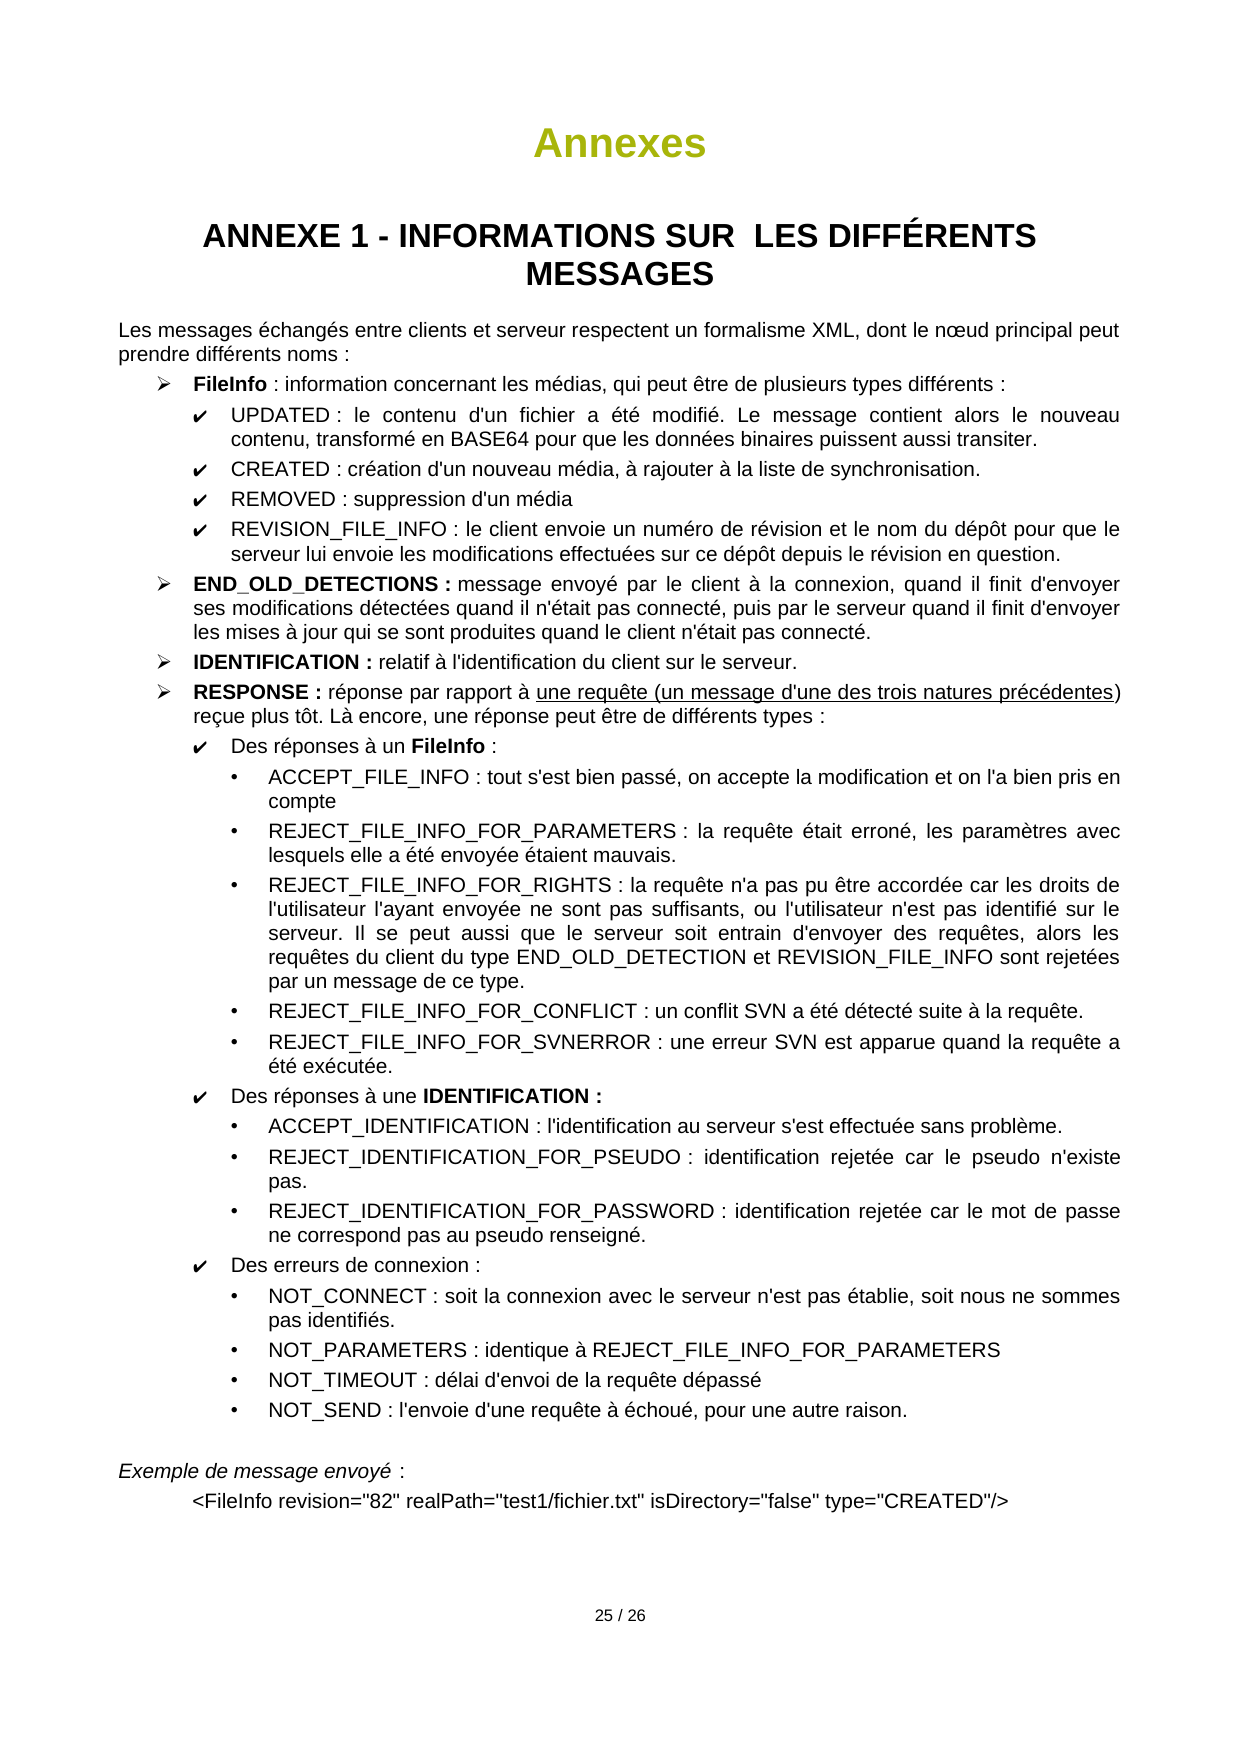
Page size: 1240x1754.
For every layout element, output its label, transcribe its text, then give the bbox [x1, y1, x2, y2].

list IDENTIFICATION : relatif à l'identification du client sur le serveur. [156, 650, 1121, 674]
list RESPONSE : réponse par rapport à une requête (un message d'une des trois natures précédentes) reçue plus tôt. Là encore, une réponse peut être de différents types : [156, 680, 1121, 728]
list UPDATED : le contenu d'un fichier a été modifié. Le message contient alors le nouveau contenu, transformé en BASE64 pour que les données binaires puissent aussi transiter. [193, 402, 1121, 450]
list ACCEPT_IDENTIFICATION : l'identification au serveur s'est effectuée sans problème. [231, 1114, 1121, 1138]
list Des erreurs de connexion : [193, 1253, 1121, 1277]
list REJECT_FILE_INFO_FOR_PARAMETERS : la requête était erroné, les paramètres avec lesquels elle a été envoyée étaient mauvais. [231, 819, 1121, 867]
text Les messages échangés entre clients et serveur respectent un formalisme XML, dont le nœud principal peut prendre différents noms : [118, 318, 1121, 366]
list NOT_CONNECT : soit la connexion avec le serveur n'est pas établie, soit nous ne sommes pas identifiés. [231, 1283, 1121, 1331]
subtitle Annexes [118, 118, 1121, 166]
list NOT_PARAMETERS : identique à REJECT_FILE_INFO_FOR_PARAMETERS [231, 1338, 1121, 1362]
list REMOVED : suppression d'un média [193, 487, 1121, 511]
list REVISION_FILE_INFO : le client envoie un numéro de révision et le nom du dépôt pour que le serveur lui envoie les modifications effectuées sur ce dépôt depuis le révision en question. [193, 517, 1121, 565]
list REJECT_IDENTIFICATION_FOR_PASSWORD : identification rejetée car le mot de passe ne correspond pas au pseudo renseigné. [231, 1199, 1121, 1247]
list CREATED : création d'un nouveau média, à rajouter à la liste de synchronisation. [193, 457, 1121, 481]
list FileInfo : information concernant les médias, qui peut être de plusieurs types différents : [156, 372, 1121, 396]
text <FileInfo revision="82" realPath="test1/fichier.txt" isDirectory="false" type="CREATED"/> [118, 1489, 1121, 1513]
list REJECT_FILE_INFO_FOR_CONFLICT : un conflit SVN a été détecté suite à la requête. [231, 999, 1121, 1023]
list Des réponses à un FileInfo : [193, 734, 1121, 758]
list ACCEPT_FILE_INFO : tout s'est bien passé, on accepte la modification et on l'a bien pris en compte [231, 765, 1121, 813]
list REJECT_FILE_INFO_FOR_SVNERROR : une erreur SVN est apparue quand la requête a été exécutée. [231, 1030, 1121, 1078]
list REJECT_FILE_INFO_FOR_RIGHTS : la requête n'a pas pu être accordée car les droits de l'utilisateur l'ayant envoyée ne sont pas suffisants, ou l'utilisateur n'est pas identifié sur le serveur. Il se peut aussi que le serveur soit entrain d'envoyer des requêtes, alors les requêtes du client du type END_OLD_DETECTION et REVISION_FILE_INFO sont rejetées par un message de ce type. [231, 873, 1121, 993]
list REJECT_IDENTIFICATION_FOR_PSEUDO : identification rejetée car le pseudo n'existe pas. [231, 1144, 1121, 1193]
text Exemple de message envoyé : [118, 1459, 1121, 1483]
list NOT_TIMEOUT : délai d'envoi de la requête dépassé [231, 1368, 1121, 1392]
list END_OLD_DETECTIONS : message envoyé par le client à la connexion, quand il finit d'envoyer ses modifications détectées quand il n'était pas connecté, puis par le serveur quand il finit d'envoyer les mises à jour qui se sont produites quand le client n'était pas connecté. [156, 572, 1121, 643]
list Informations sur les différents messages [118, 216, 1121, 293]
list NOT_SEND : l'envoie d'une requête à échoué, pour une autre raison. [231, 1398, 1121, 1422]
list Des réponses à une IDENTIFICATION : [193, 1084, 1121, 1108]
